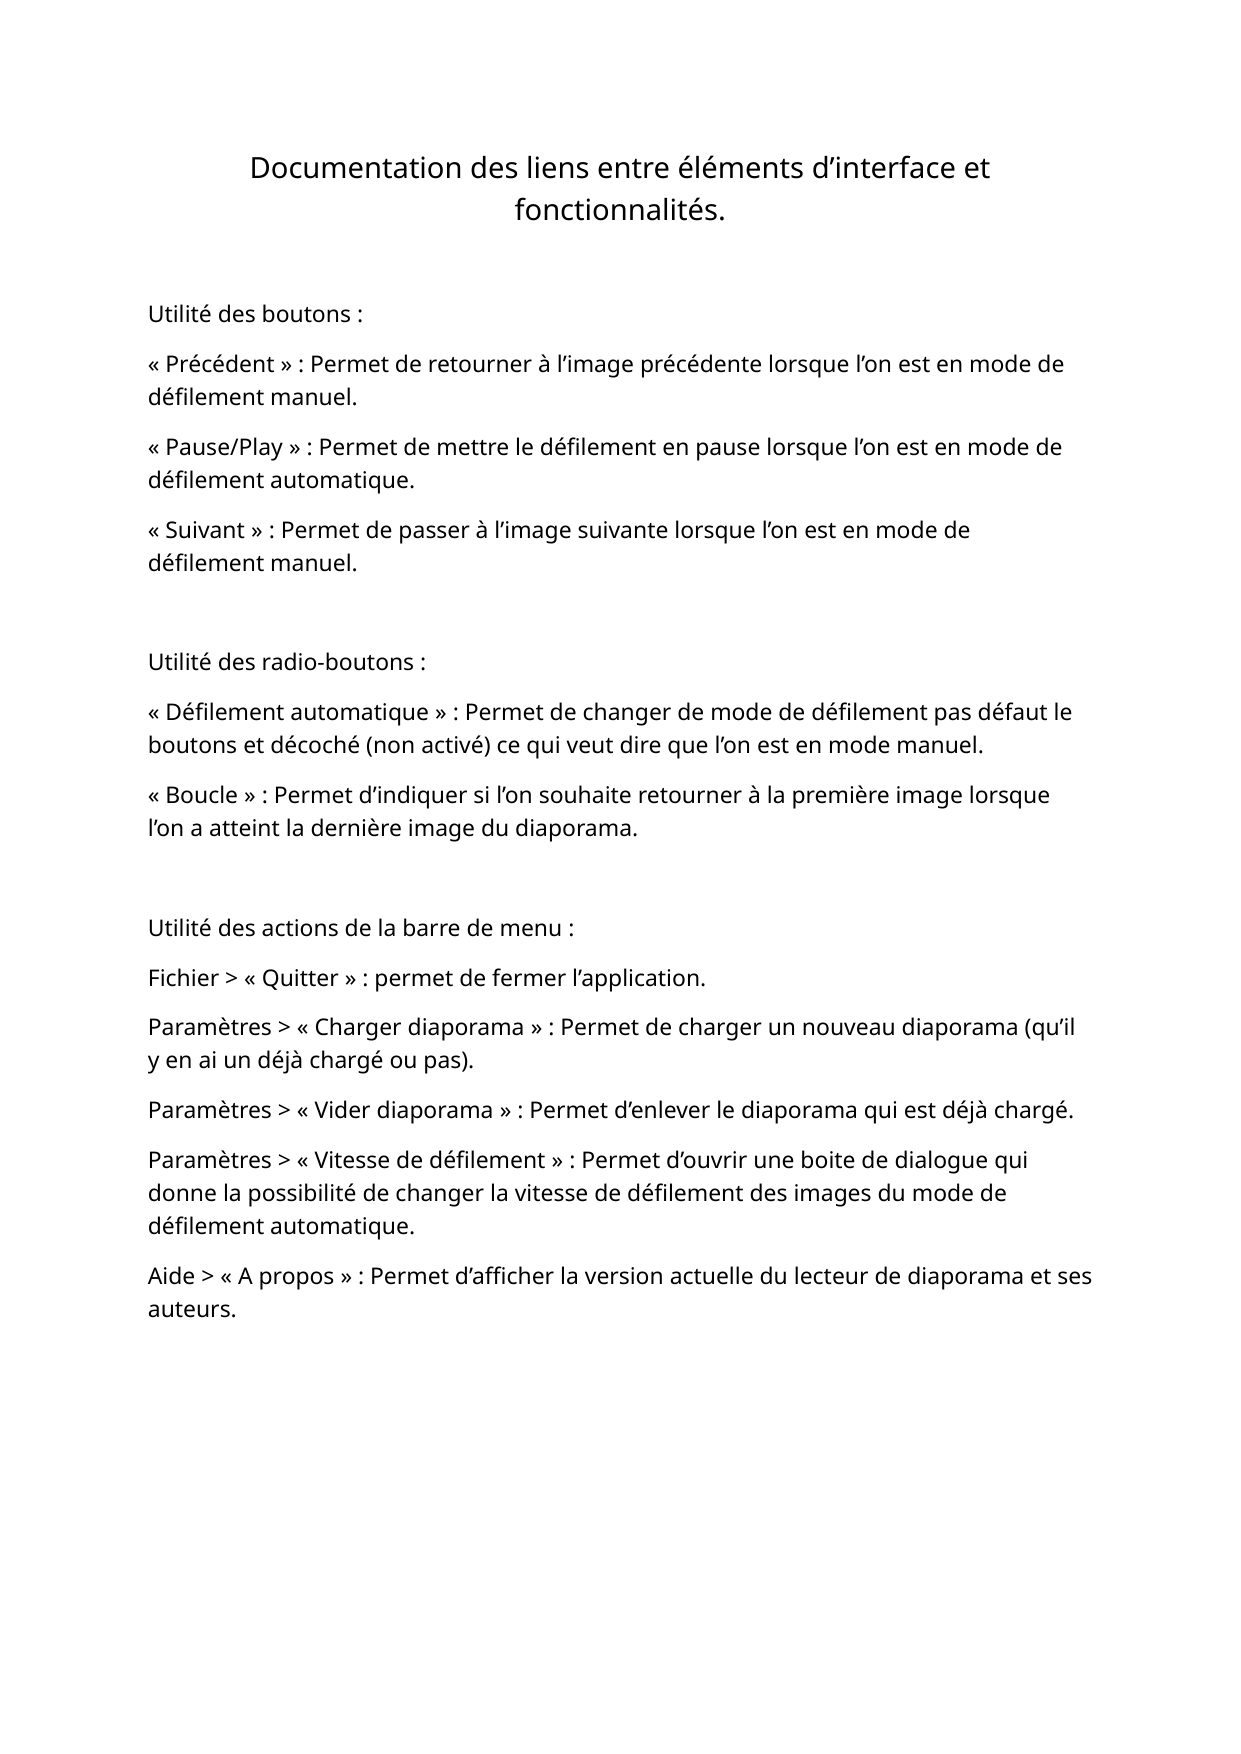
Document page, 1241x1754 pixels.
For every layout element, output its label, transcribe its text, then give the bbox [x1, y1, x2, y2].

text Documentation des liens entre éléments d’interface et fonctionnalités. [148, 148, 1093, 229]
text Utilité des actions de la barre de menu : [148, 912, 1093, 943]
text Paramètres > « Vitesse de défilement » : Permet d’ouvrir une boite de dialogue qui donne la possibilité de changer la vitesse de défilement des images du mode de défilement automatique. [148, 1144, 1093, 1242]
text Aide > « A propos » : Permet d’afficher la version actuelle du lecteur de diaporama et ses auteurs. [148, 1260, 1093, 1324]
text « Boucle » : Permet d’indiquer si l’on souhaite retourner à la première image lorsque l’on a atteint la dernière image du diaporama. [148, 779, 1093, 843]
text « Suivant » : Permet de passer à l’image suivante lorsque l’on est en mode de défilement manuel. [148, 514, 1093, 578]
text Utilité des boutons : [148, 298, 1093, 329]
text Utilité des radio-boutons : [148, 646, 1093, 678]
text « Pause/Play » : Permet de mettre le défilement en pause lorsque l’on est en mode de défilement automatique. [148, 431, 1093, 495]
text Paramètres > « Charger diaporama » : Permet de charger un nouveau diaporama (qu’il y en ai un déjà chargé ou pas). [148, 1011, 1093, 1076]
text « Précédent » : Permet de retourner à l’image précédente lorsque l’on est en mode de défilement manuel. [148, 348, 1093, 412]
text Fichier > « Quitter » : permet de fermer l’application. [148, 962, 1093, 993]
text Paramètres > « Vider diaporama » : Permet d’enlever le diaporama qui est déjà chargé. [148, 1094, 1093, 1126]
text « Défilement automatique » : Permet de changer de mode de défilement pas défaut le boutons et décoché (non activé) ce qui veut dire que l’on est en mode manuel. [148, 696, 1093, 761]
